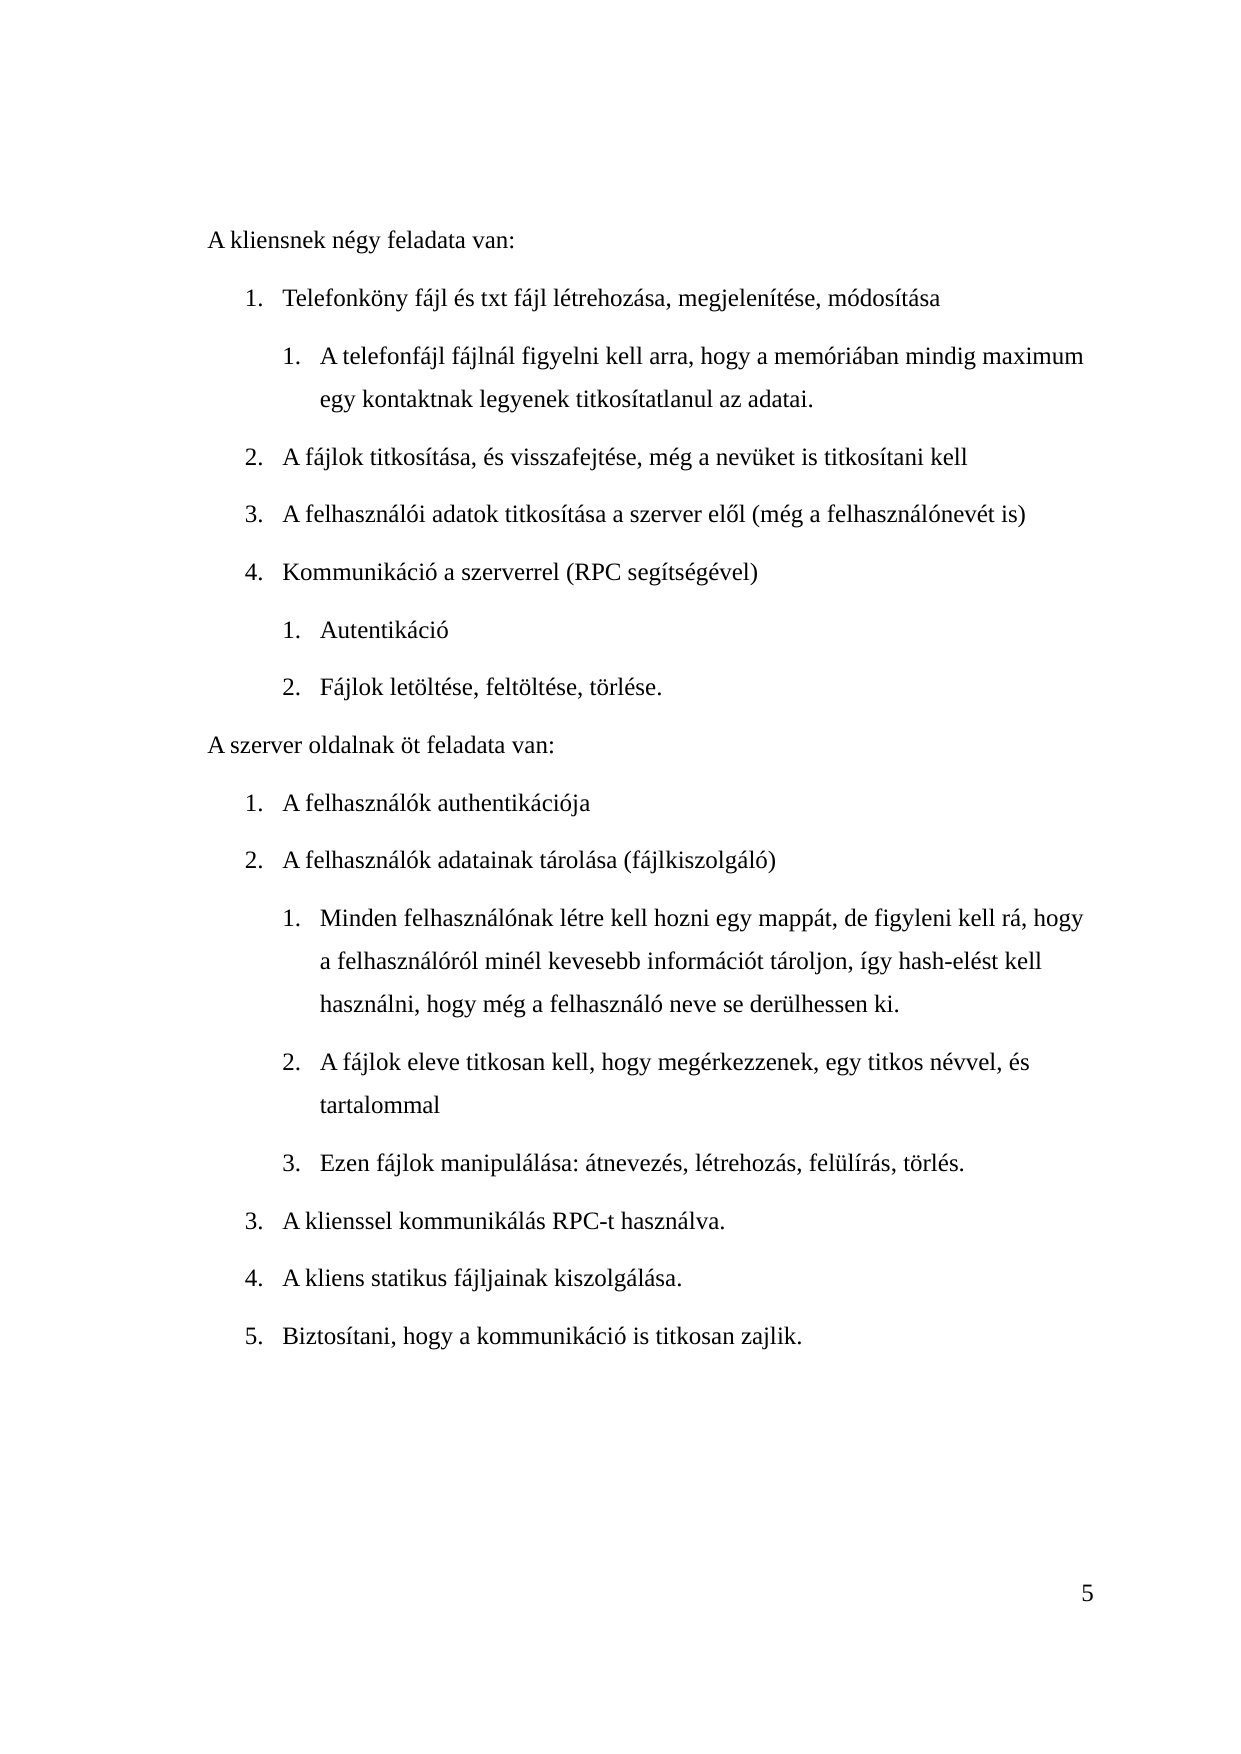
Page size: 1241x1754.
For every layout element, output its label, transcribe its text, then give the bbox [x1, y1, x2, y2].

list Fájlok letöltése, feltöltése, törlése. [282, 672, 1093, 701]
list A fájlok titkosítása, és visszafejtése, még a nevüket is titkosítani kell [244, 442, 1093, 470]
list A fájlok eleve titkosan kell, hogy megérkezzenek, egy titkos névvel, és tartalommal [282, 1047, 1093, 1119]
list Minden felhasználónak létre kell hozni egy mappát, de figyleni kell rá, hogy a felhasználóról minél kevesebb információt tároljon, így hash-elést kell használni, hogy még a felhasználó neve se derülhessen ki. [282, 903, 1093, 1018]
list Telefonköny fájl és txt fájl létrehozása, megjelenítése, módosítása [244, 283, 1093, 312]
text A kliensnek négy feladata van: [207, 225, 1093, 254]
list A felhasználói adatok titkosítása a szerver elől (még a felhasználónevét is) [244, 499, 1093, 528]
list Kommunikáció a szerverrel (RPC segítségével) [244, 557, 1093, 586]
list A felhasználók adatainak tárolása (fájlkiszolgáló) [244, 846, 1093, 874]
list A telefonfájl fájlnál figyelni kell arra, hogy a memóriában mindig maximum egy kontaktnak legyenek titkosítatlanul az adatai. [282, 341, 1093, 413]
list Ezen fájlok manipulálása: átnevezés, létrehozás, felülírás, törlés. [282, 1148, 1093, 1177]
list Biztosítani, hogy a kommunikáció is titkosan zajlik. [244, 1321, 1093, 1350]
list A kliens statikus fájljainak kiszolgálása. [244, 1263, 1093, 1292]
list A felhasználók authentikációja [244, 788, 1093, 817]
list A klienssel kommunikálás RPC-t használva. [244, 1206, 1093, 1234]
text A szerver oldalnak öt feladata van: [207, 730, 1093, 759]
list Autentikáció [282, 615, 1093, 643]
